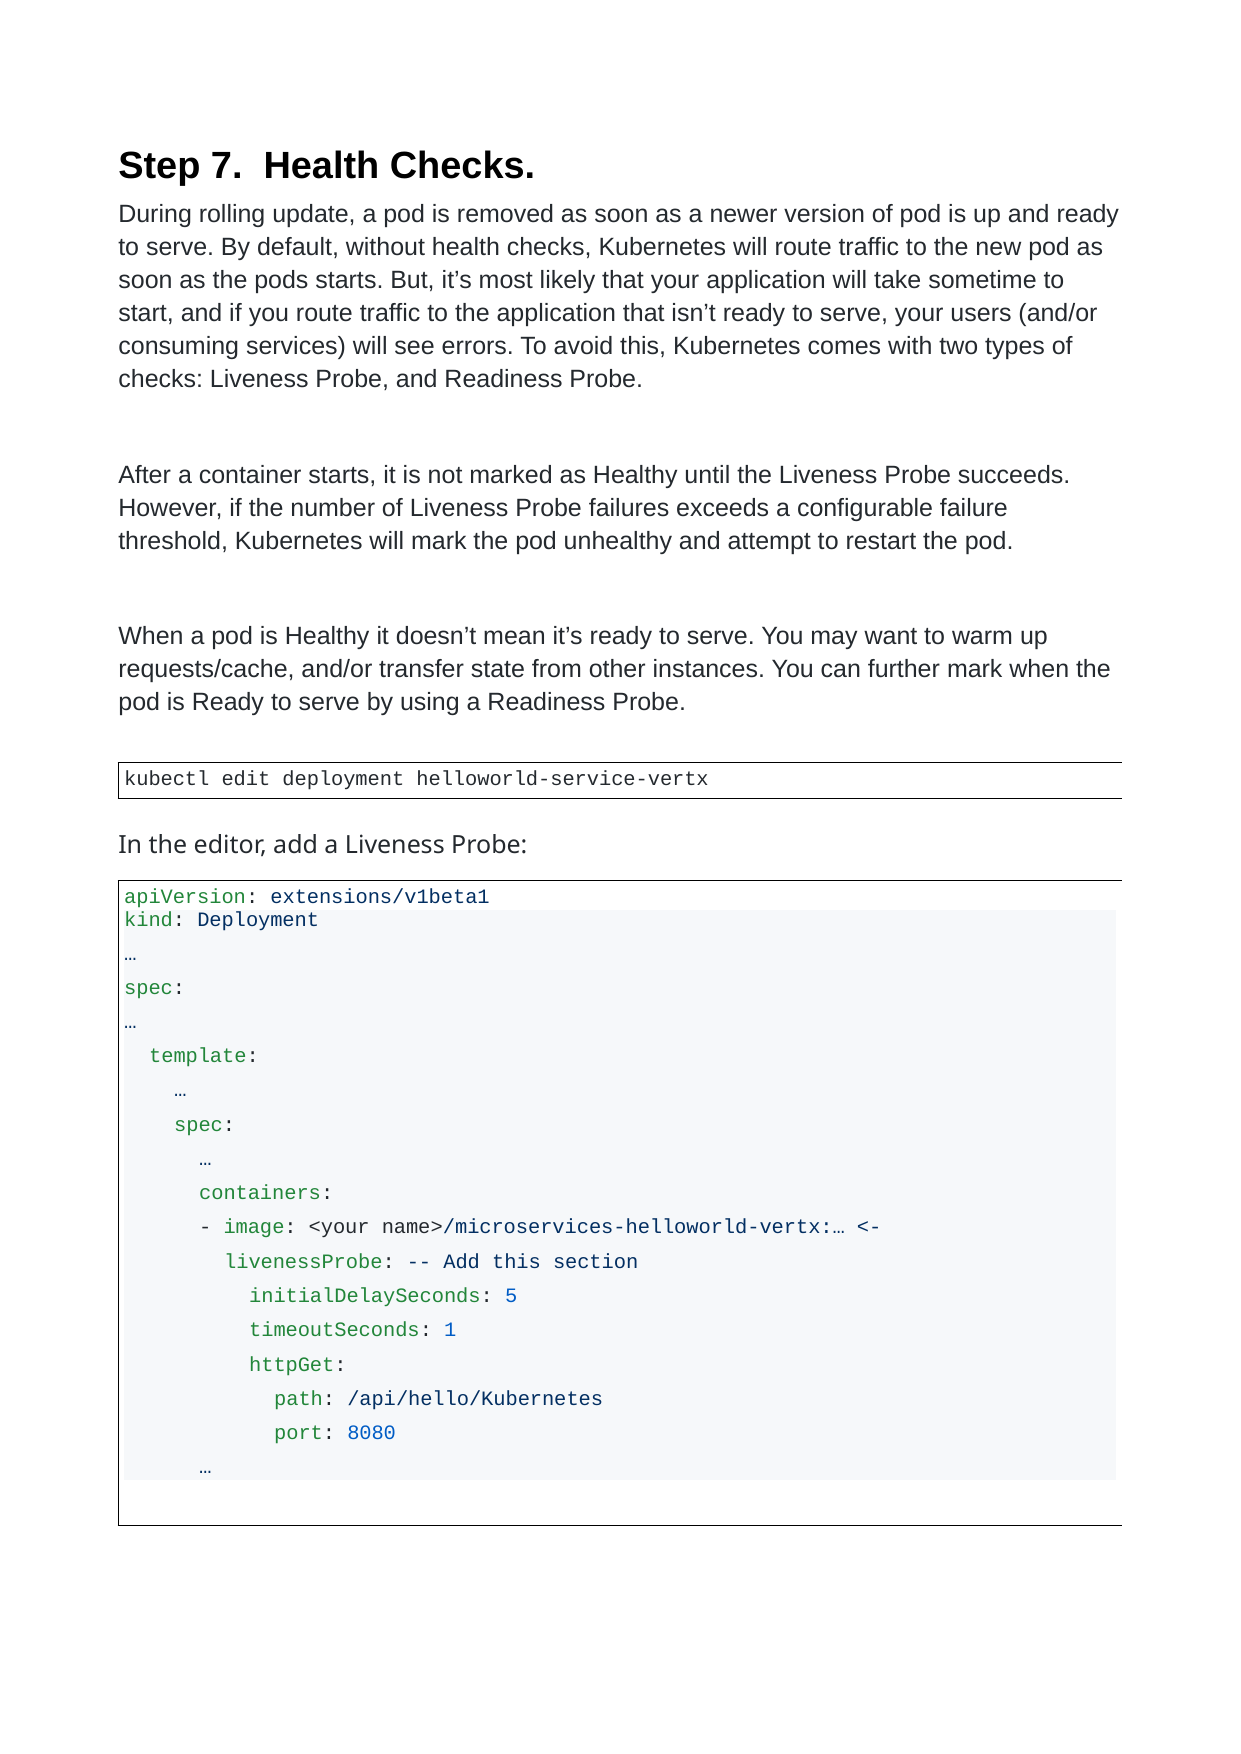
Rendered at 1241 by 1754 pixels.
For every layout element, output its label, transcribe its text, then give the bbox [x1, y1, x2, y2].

table_header apiVersion: extensions/v1beta1 kind: Deployment …​ spec: …​ template: …​ spec: …​ containers: - image: <your name>/microservices-helloworld-vertx:… <-​ livenessProbe: -- Add this section initialDelaySeconds: 5 timeoutSeconds: 1 httpGet: path: /api/hello/Kubernetes port: 8080 …​ [119, 881, 1122, 1525]
subtitle Step 7. Health Checks. [118, 143, 1122, 187]
text After a container starts, it is not marked as Healthy until the Liveness Probe succeeds. However, if the number of Liveness Probe failures exceeds a configurable failure threshold, Kubernetes will mark the pod unhealthy and attempt to restart the pod. [118, 459, 1122, 554]
table_header kubectl edit deployment helloworld-service-vertx [119, 763, 1122, 798]
text In the editor, add a Liveness Probe: [118, 826, 1122, 861]
text During rolling update, a pod is removed as soon as a newer version of pod is up and ready to serve. By default, without health checks, Kubernetes will route traffic to the new pod as soon as the pods starts. But, it’s most likely that your application will take sometime to start, and if you route traffic to the application that isn’t ready to serve, your users (and/or consuming services) will see errors. To avoid this, Kubernetes comes with two types of checks: Liveness Probe, and Readiness Probe. [118, 199, 1122, 393]
text When a pod is Healthy it doesn’t mean it’s ready to serve. You may want to warm up requests/cache, and/or transfer state from other instances. You can further mark when the pod is Ready to serve by using a Readiness Probe. [118, 621, 1122, 716]
